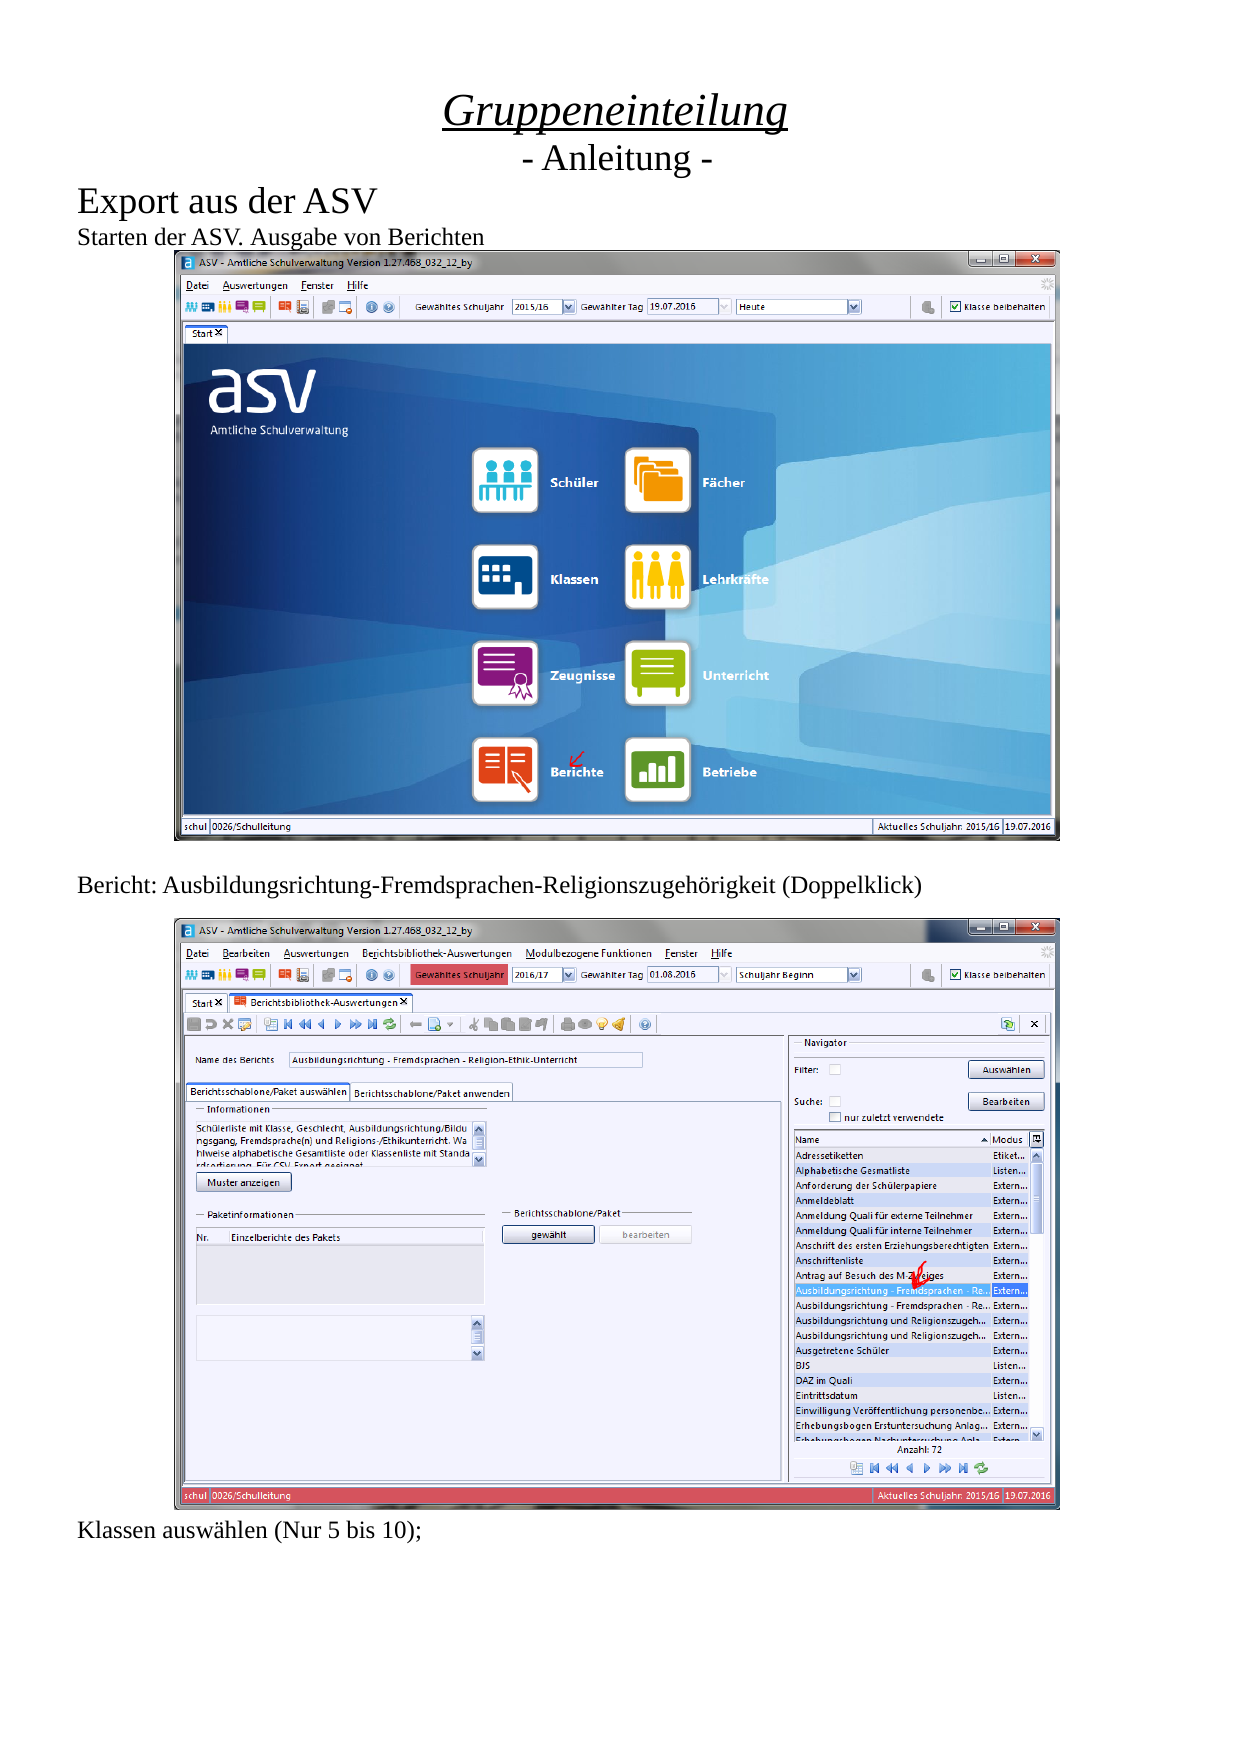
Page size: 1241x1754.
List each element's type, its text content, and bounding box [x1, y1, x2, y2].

text Export aus der ASV [77, 178, 1157, 222]
text - Anleitung - [77, 135, 1157, 178]
text Starten der ASV. Ausgabe von Berichten [77, 222, 1157, 250]
picture [174, 250, 1060, 841]
text Bericht: Ausbildungsrichtung-Fremdsprachen-Religionszugehörigkeit (Doppelklick) [77, 870, 1157, 898]
text Klassen auswählen (Nur 5 bis 10); [77, 1184, 1157, 1544]
text Gruppeneinteilung [77, 83, 1157, 135]
picture [174, 918, 1060, 1510]
